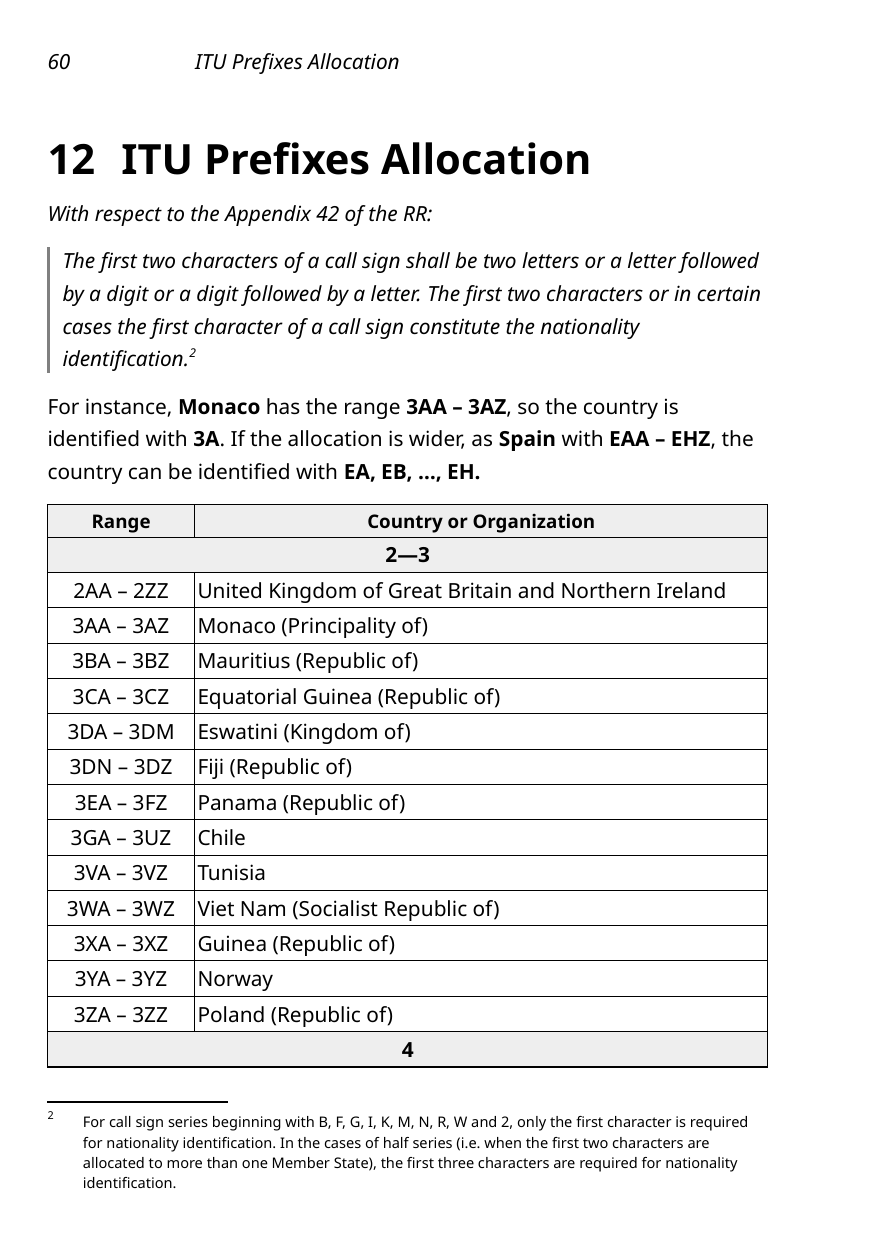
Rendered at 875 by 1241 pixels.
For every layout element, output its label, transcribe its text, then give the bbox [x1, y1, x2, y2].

table_cell 2—3 [48, 538, 767, 572]
table_header Country or Organization [195, 505, 767, 537]
table_cell Equatorial Guinea (Republic of) [195, 679, 767, 713]
table_cell 3GA – 3UZ [48, 820, 194, 854]
table_cell 3EA – 3FZ [48, 785, 194, 819]
table_cell Fiji (Republic of) [195, 750, 767, 784]
subtitle ITU Prefixes Allocation [47, 130, 768, 187]
table_cell Guinea (Republic of) [195, 926, 767, 960]
table_cell 3VA – 3VZ [48, 856, 194, 890]
table_cell 3YA – 3YZ [48, 961, 194, 996]
table_cell 2AA – 2ZZ [48, 573, 194, 607]
table_cell 3CA – 3CZ [48, 679, 194, 713]
text For instance, Monaco has the range 3AA – 3AZ, so the country is identified with 3A. If the allocation is wider, as Spain with EAA – EHZ, the country can be identified with EA, EB, …, EH. [47, 392, 768, 486]
table_cell Tunisia [195, 856, 767, 890]
table_cell 4 [48, 1032, 767, 1066]
table_cell 3ZA – 3ZZ [48, 997, 194, 1031]
table_cell Eswatini (Kingdom of) [195, 714, 767, 748]
table_cell 3WA – 3WZ [48, 891, 194, 925]
table_header Range [48, 505, 194, 537]
table_cell Poland (Republic of) [195, 997, 767, 1031]
text For call sign series beginning with B, F, G, I, K, M, N, R, W and 2, only the first character is required for nationality identification. In the cases of half series (i.e. when the first two characters are allocated to more than one Member State), the first three characters are required for nationality identification. [47, 1108, 768, 1193]
text The first two characters of a call sign shall be two letters or a letter followed by a digit or a digit followed by a letter. The first two characters or in certain cases the first character of a call sign constitute the nationality identification. [50, 247, 768, 373]
table_cell Monaco (Principality of) [195, 608, 767, 643]
table_cell 3DN – 3DZ [48, 750, 194, 784]
table_cell 3AA – 3AZ [48, 608, 194, 643]
table_cell 3DA – 3DM [48, 714, 194, 748]
table_cell Viet Nam (Socialist Republic of) [195, 891, 767, 925]
table_cell Panama (Republic of) [195, 785, 767, 819]
table_cell Mauritius (Republic of) [195, 644, 767, 678]
table_cell Chile [195, 820, 767, 854]
table_cell United Kingdom of Great Britain and Northern Ireland [195, 573, 767, 607]
table_cell 3BA – 3BZ [48, 644, 194, 678]
text With respect to the Appendix 42 of the RR: [47, 199, 768, 228]
table_cell Norway [195, 961, 767, 996]
table_cell 3XA – 3XZ [48, 926, 194, 960]
